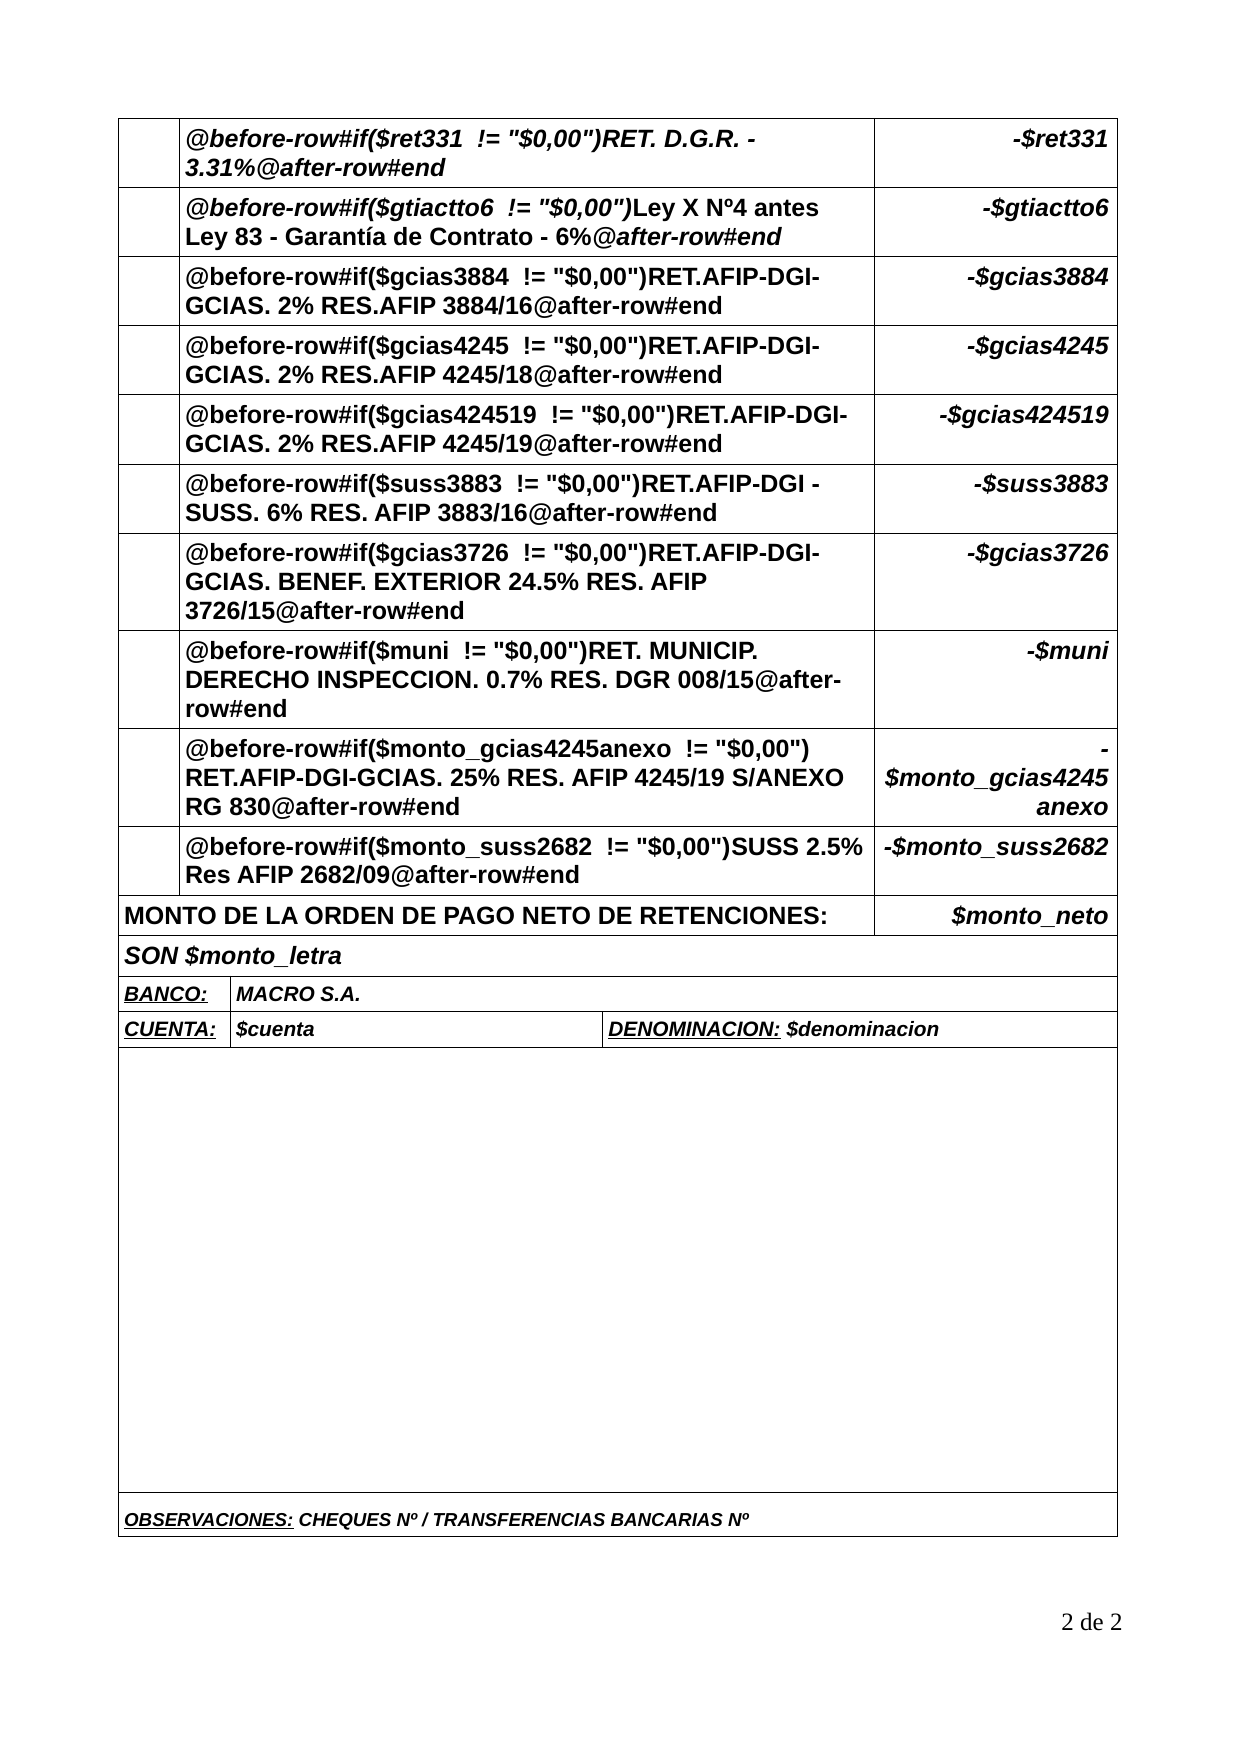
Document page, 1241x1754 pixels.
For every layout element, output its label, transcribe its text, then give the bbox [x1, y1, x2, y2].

table_cell -$gcias3726 [875, 534, 1117, 630]
table_cell $cuenta [231, 1012, 602, 1047]
table_cell CUENTA: [119, 1012, 230, 1047]
table_cell -$monto_gcias4245anexo [875, 729, 1117, 826]
table_cell @before-row#if($suss3883 != "$0,00")RET.AFIP-DGI - SUSS. 6% RES. AFIP 3883/16@after-row#end [180, 465, 874, 532]
table_cell @before-row#if($monto_gcias4245anexo != "$0,00") RET.AFIP-DGI-GCIAS. 25% RES. AFIP 4245/19 S/ANEXO RG 830@after-row#end [180, 729, 874, 826]
table_cell -$gtiactto6 [875, 188, 1117, 256]
table_cell [119, 465, 179, 532]
table_cell [119, 395, 179, 463]
table_cell @before-row#if($gcias3726 != "$0,00")RET.AFIP-DGI- GCIAS. BENEF. EXTERIOR 24.5% RES. AFIP 3726/15@after-row#end [180, 534, 874, 630]
table_cell @before-row#if($ret331 != "$0,00")RET. D.G.R. - 3.31%@after-row#end [180, 119, 874, 187]
table_cell -$gcias424519 [875, 395, 1117, 463]
table_cell @before-row#if($monto_suss2682 != "$0,00")SUSS 2.5% Res AFIP 2682/09@after-row#end [180, 827, 874, 895]
table_cell BANCO: [119, 977, 230, 1011]
table_cell [119, 631, 179, 728]
table_cell -$gcias3884 [875, 257, 1117, 325]
table_cell [119, 257, 179, 325]
table_cell [119, 729, 179, 826]
table_cell -$ret331 [875, 119, 1117, 187]
table_cell [119, 1048, 1117, 1492]
table_cell @before-row#if($muni != "$0,00")RET. MUNICIP. DERECHO INSPECCION. 0.7% RES. DGR 008/15@after-row#end [180, 631, 874, 728]
table_cell $monto_neto [875, 896, 1117, 935]
table_cell [119, 119, 179, 187]
table_cell MONTO DE LA ORDEN DE PAGO NETO DE RETENCIONES: [119, 896, 874, 935]
table_cell -$monto_suss2682 [875, 827, 1117, 895]
table_cell MACRO S.A. [231, 977, 1117, 1011]
table_cell [119, 188, 179, 256]
table_cell OBSERVACIONES: CHEQUES Nº / TRANSFERENCIAS BANCARIAS Nº [119, 1493, 1117, 1536]
table_cell @before-row#if($gcias4245 != "$0,00")RET.AFIP-DGI- GCIAS. 2% RES.AFIP 4245/18@after-row#end [180, 326, 874, 394]
table_cell [119, 827, 179, 895]
table_cell -$muni [875, 631, 1117, 728]
table_cell SON $monto_letra [119, 936, 1117, 976]
table_cell @before-row#if($gtiactto6 != "$0,00")Ley X Nº4 antes Ley 83 - Garantía de Contrato - 6%@after-row#end [180, 188, 874, 256]
table_cell -$gcias4245 [875, 326, 1117, 394]
table_cell @before-row#if($gcias424519 != "$0,00")RET.AFIP-DGI- GCIAS. 2% RES.AFIP 4245/19@after-row#end [180, 395, 874, 463]
table_cell @before-row#if($gcias3884 != "$0,00")RET.AFIP-DGI- GCIAS. 2% RES.AFIP 3884/16@after-row#end [180, 257, 874, 325]
table_cell [119, 326, 179, 394]
table_cell DENOMINACION: $denominacion [603, 1012, 1117, 1047]
table_cell -$suss3883 [875, 465, 1117, 532]
table_cell [119, 534, 179, 630]
